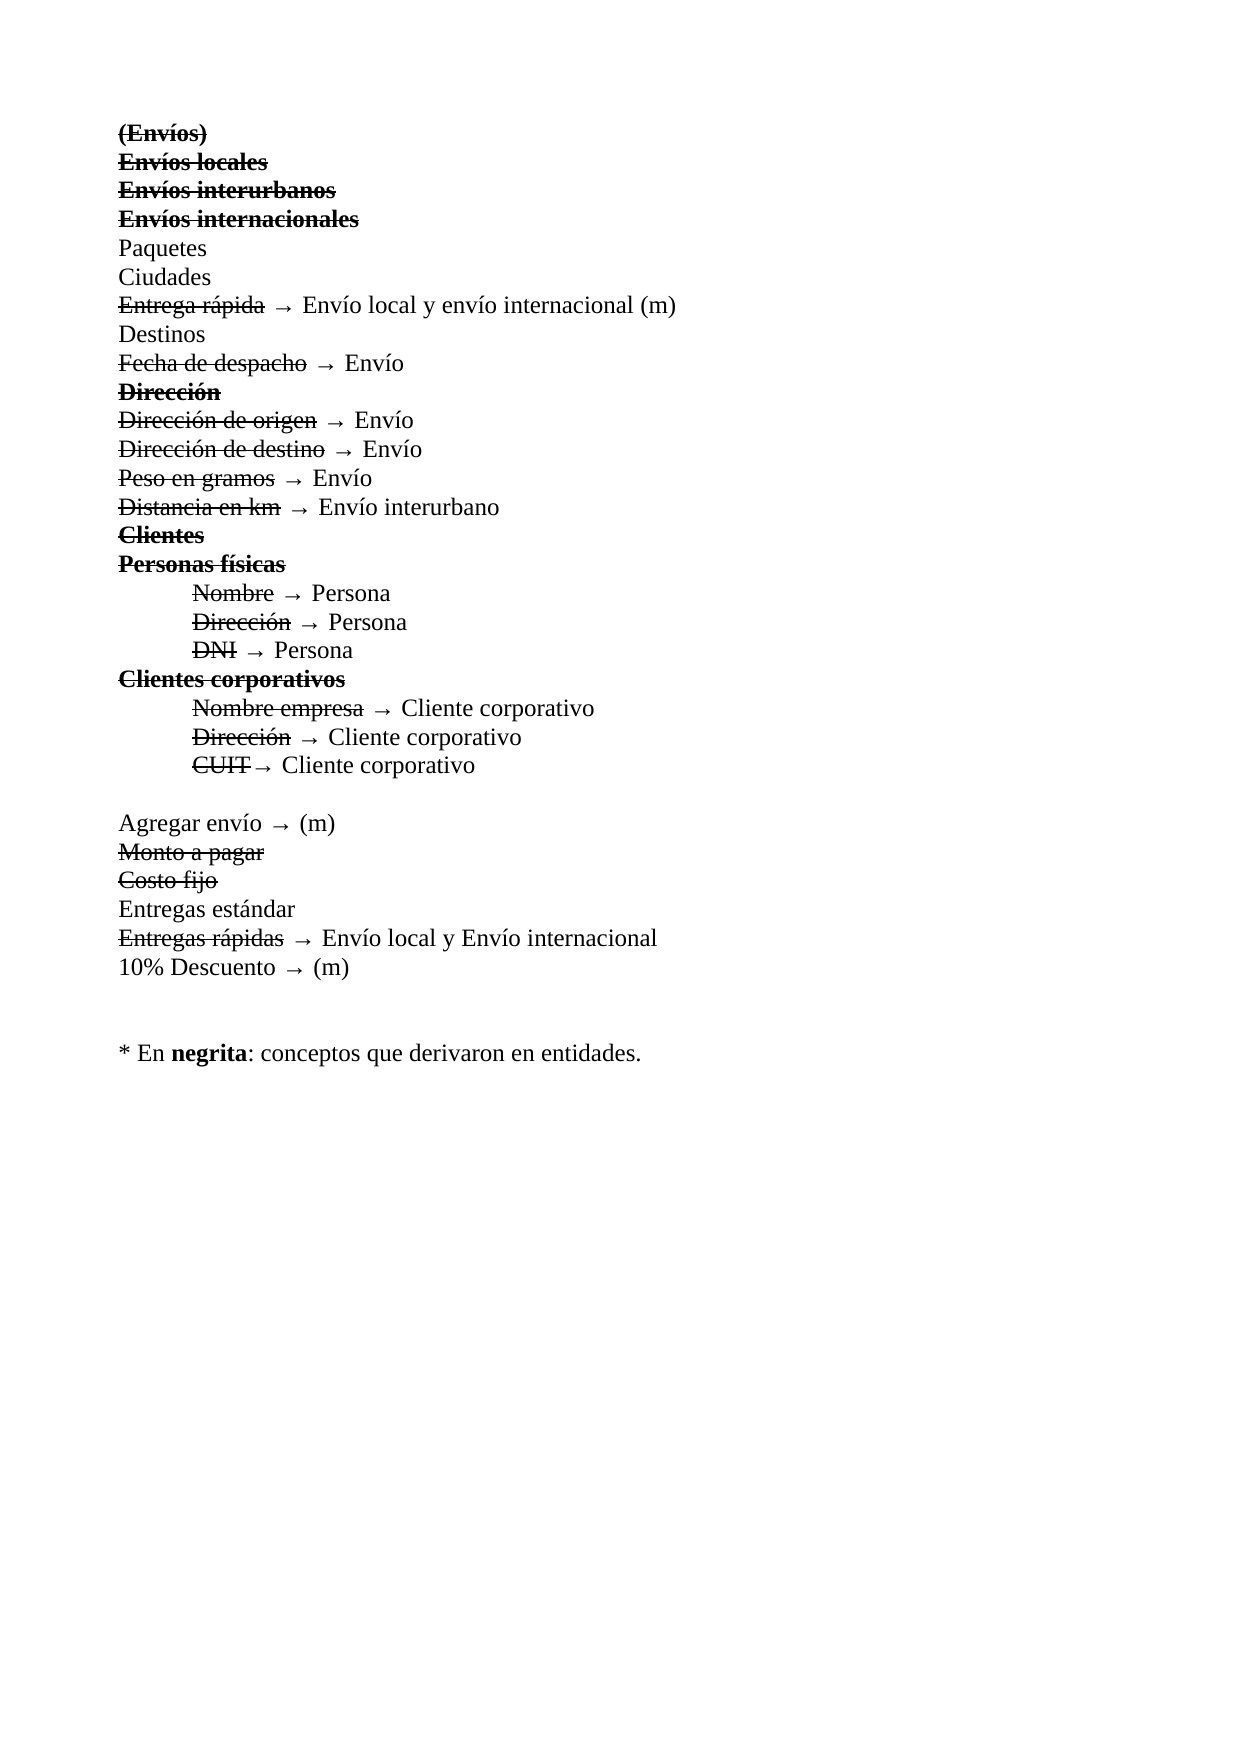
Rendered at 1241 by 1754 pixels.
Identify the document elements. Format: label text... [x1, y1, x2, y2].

text Dirección [118, 377, 1122, 406]
text Nombre empresa → Cliente corporativo [118, 693, 1122, 722]
text Entrega rápida → Envío local y envío internacional (m) [118, 291, 1122, 319]
text Envíos internacionales [118, 204, 1122, 233]
text (Envíos) [118, 118, 1122, 147]
text CUIT→ Cliente corporativo [118, 751, 1122, 779]
text Costo fijo [118, 866, 1122, 894]
text Dirección → Cliente corporativo [118, 722, 1122, 751]
text 10% Descuento → (m) [118, 952, 1122, 981]
text * En negrita: conceptos que derivaron en entidades. [118, 1038, 1122, 1067]
text Peso en gramos → Envío [118, 463, 1122, 492]
text DNI → Persona [118, 636, 1122, 664]
text Envíos locales [118, 147, 1122, 176]
text Paquetes [118, 233, 1122, 262]
text Dirección → Persona [118, 607, 1122, 636]
text Fecha de despacho → Envío [118, 348, 1122, 377]
text Distancia en km → Envío interurbano [118, 492, 1122, 521]
text Entregas rápidas → Envío local y Envío internacional [118, 923, 1122, 952]
text Nombre → Persona [118, 578, 1122, 607]
text Personas físicas [118, 549, 1122, 578]
text Dirección de destino → Envío [118, 434, 1122, 463]
text Ciudades [118, 262, 1122, 291]
text Entregas estándar [118, 894, 1122, 923]
text Monto a pagar [118, 837, 1122, 866]
text Clientes [118, 521, 1122, 549]
text Envíos interurbanos [118, 176, 1122, 204]
text Agregar envío → (m) [118, 808, 1122, 837]
text Destinos [118, 319, 1122, 348]
text Clientes corporativos [118, 664, 1122, 693]
text Dirección de origen → Envío [118, 406, 1122, 434]
